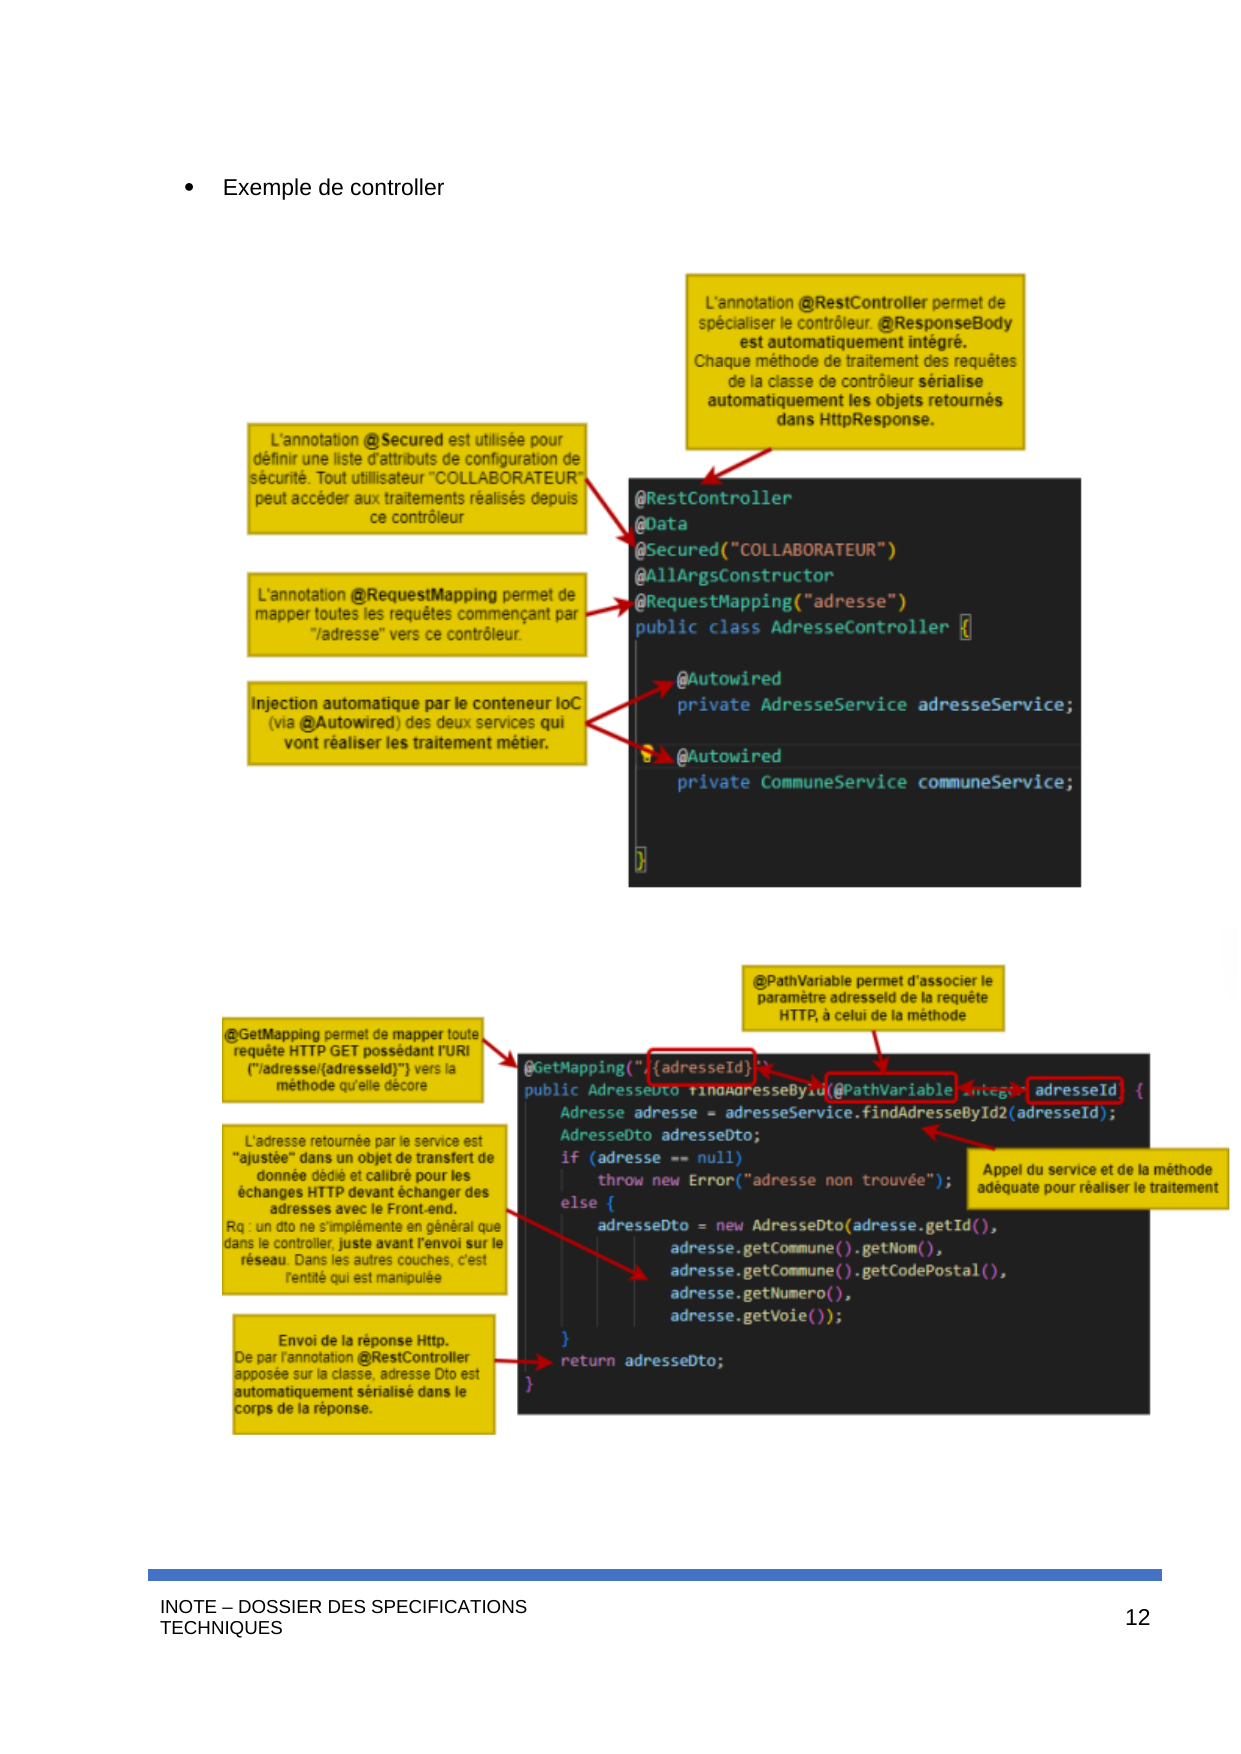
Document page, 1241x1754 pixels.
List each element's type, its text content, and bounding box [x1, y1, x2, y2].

list Exemple de controller [185, 174, 1162, 200]
picture [222, 253, 1108, 900]
picture [222, 926, 1237, 1441]
